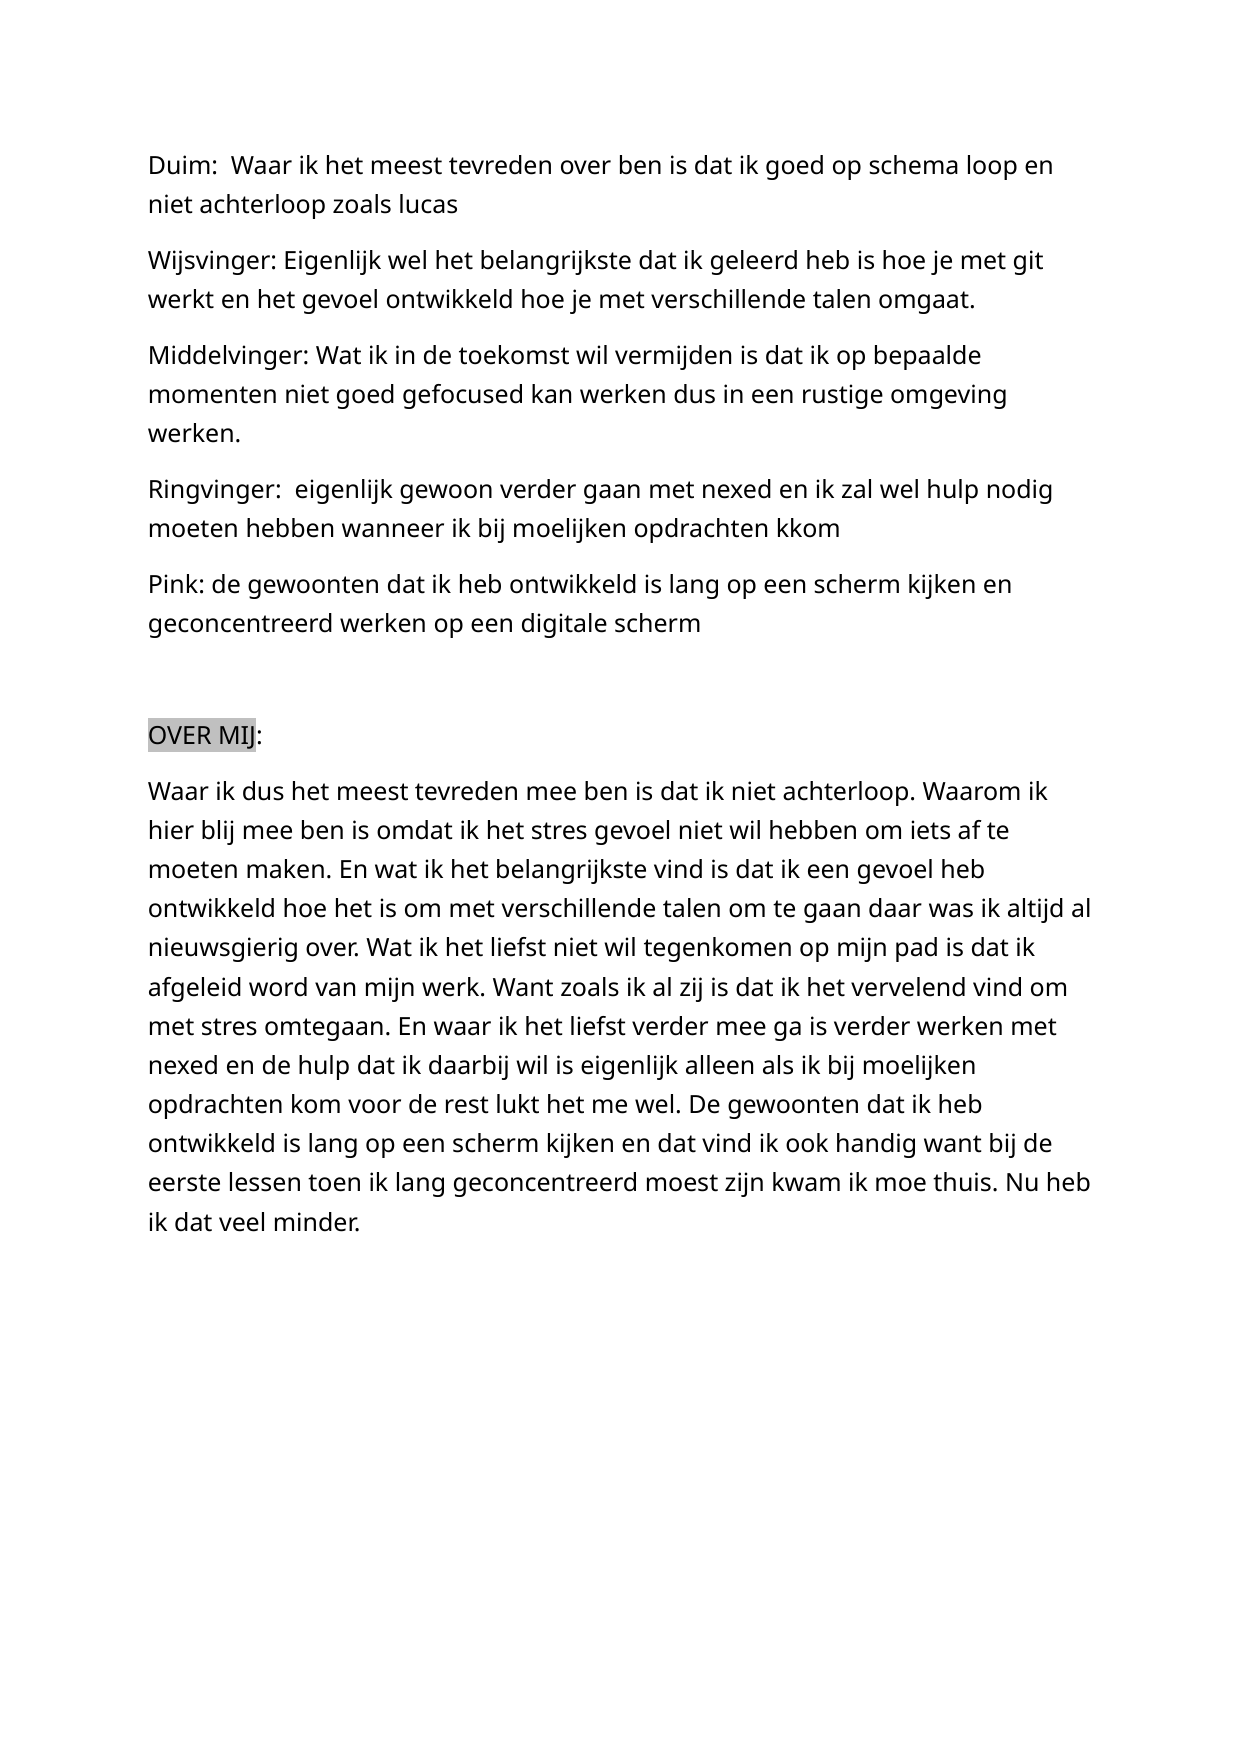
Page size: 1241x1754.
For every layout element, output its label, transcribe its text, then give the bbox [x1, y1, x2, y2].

text Duim: Waar ik het meest tevreden over ben is dat ik goed op schema loop en niet achterloop zoals lucas [148, 148, 1093, 221]
text Ringvinger: eigenlijk gewoon verder gaan met nexed en ik zal wel hulp nodig moeten hebben wanneer ik bij moelijken opdrachten kkom [148, 472, 1093, 545]
text Waar ik dus het meest tevreden mee ben is dat ik niet achterloop. Waarom ik hier blij mee ben is omdat ik het stres gevoel niet wil hebben om iets af te moeten maken. En wat ik het belangrijkste vind is dat ik een gevoel heb ontwikkeld hoe het is om met verschillende talen om te gaan daar was ik altijd al nieuwsgierig over. Wat ik het liefst niet wil tegenkomen op mijn pad is dat ik afgeleid word van mijn werk. Want zoals ik al zij is dat ik het vervelend vind om met stres omtegaan. En waar ik het liefst verder mee ga is verder werken met nexed en de hulp dat ik daarbij wil is eigenlijk alleen als ik bij moelijken opdrachten kom voor de rest lukt het me wel. De gewoonten dat ik heb ontwikkeld is lang op een scherm kijken en dat vind ik ook handig want bij de eerste lessen toen ik lang geconcentreerd moest zijn kwam ik moe thuis. Nu heb ik dat veel minder. [148, 773, 1093, 1238]
text Wijsvinger: Eigenlijk wel het belangrijkste dat ik geleerd heb is hoe je met git werkt en het gevoel ontwikkeld hoe je met verschillende talen omgaat. [148, 243, 1093, 316]
text Middelvinger: Wat ik in de toekomst wil vermijden is dat ik op bepaalde momenten niet goed gefocused kan werken dus in een rustige omgeving werken. [148, 338, 1093, 450]
text Pink: de gewoonten dat ik heb ontwikkeld is lang op een scherm kijken en geconcentreerd werken op een digitale scherm [148, 567, 1093, 640]
text OVER MIJ: [148, 718, 1093, 752]
